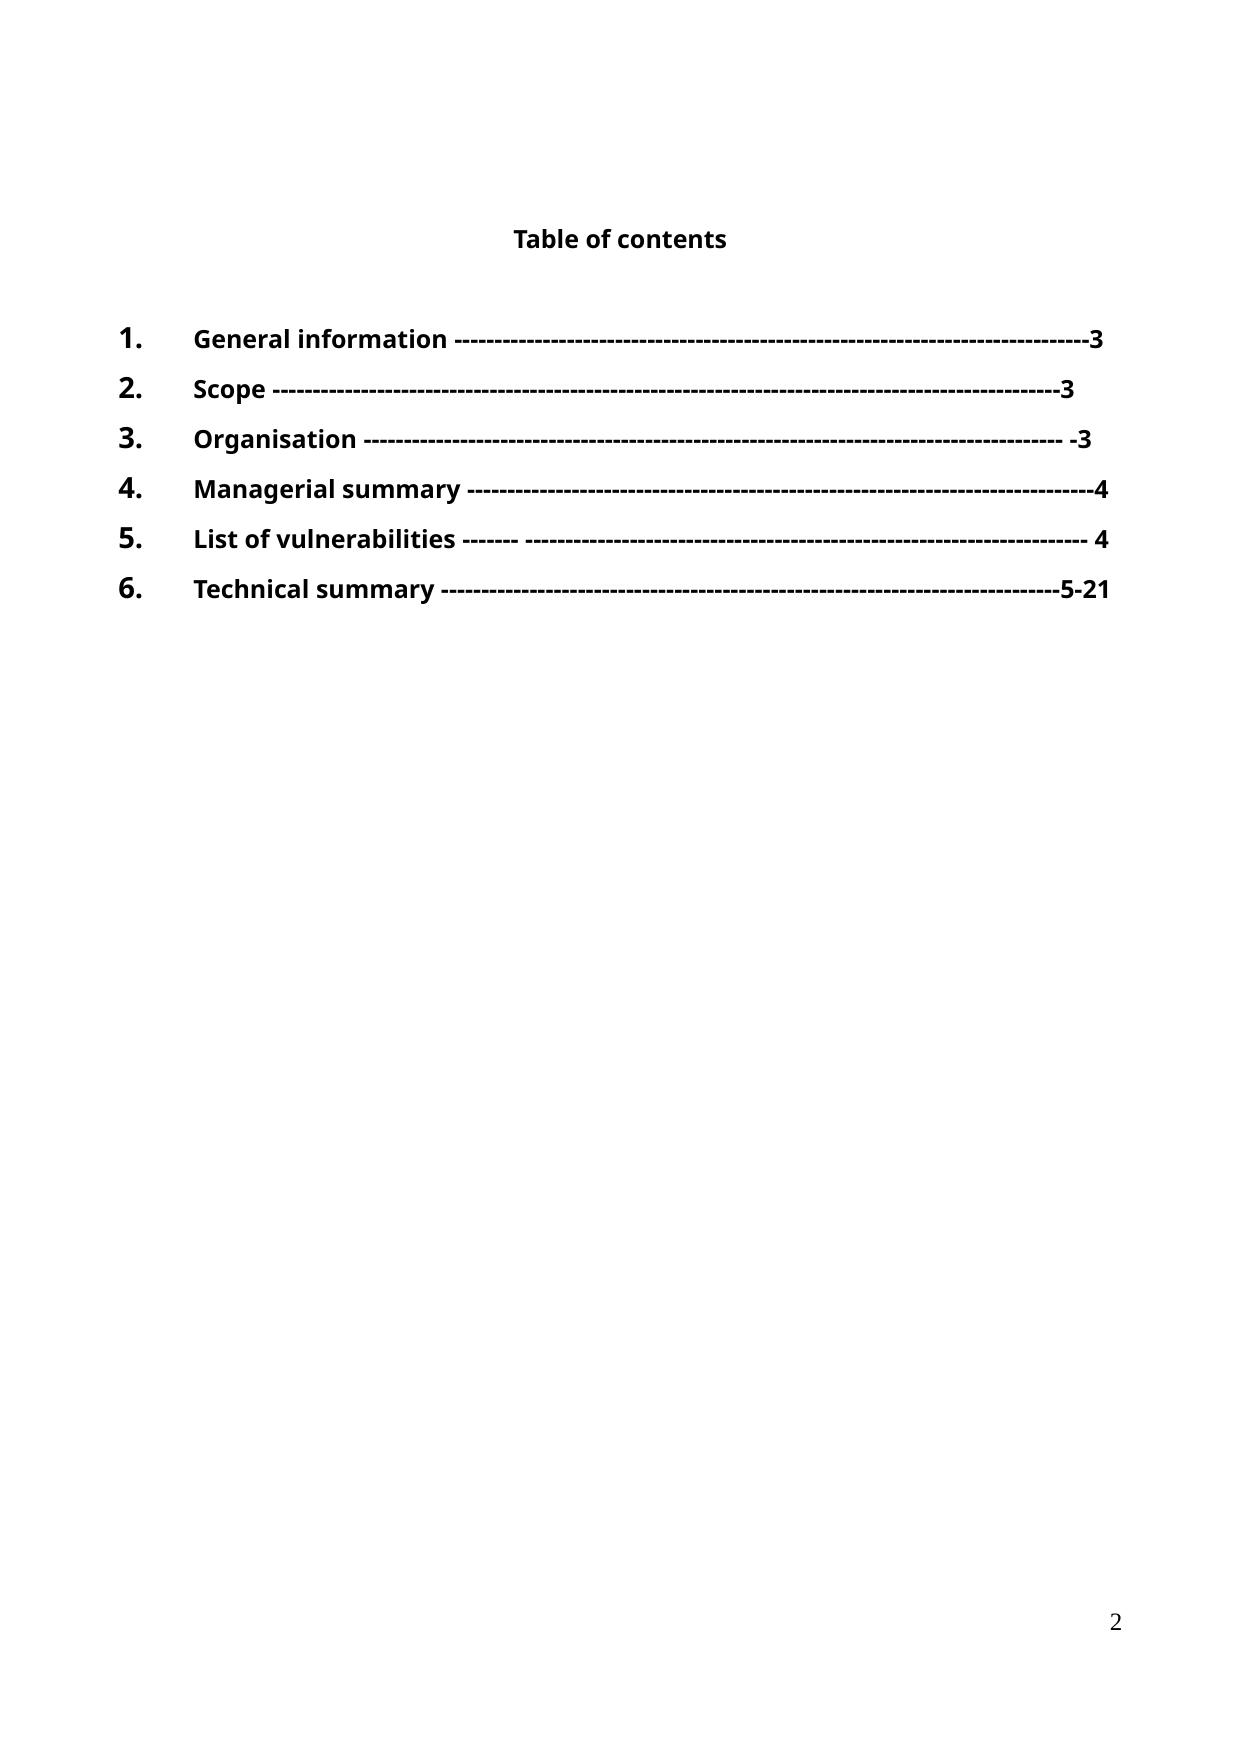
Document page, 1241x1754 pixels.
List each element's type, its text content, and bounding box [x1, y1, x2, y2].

list Technical summary -----------------------------------------------------------------------------5-21 [118, 568, 1122, 606]
list Managerial summary ------------------------------------------------------------------------------4 [118, 468, 1122, 506]
list Scope --------------------------------------------------------------------------------------------------3 [118, 368, 1122, 406]
list List of vulnerabilities ------- ---------------------------------------------------------------------- 4 [118, 518, 1122, 556]
list General information -------------------------------------------------------------------------------3 [118, 318, 1122, 356]
text Table of contents [118, 218, 1122, 256]
list Organisation --------------------------------------------------------------------------------------- -3 [118, 418, 1122, 456]
